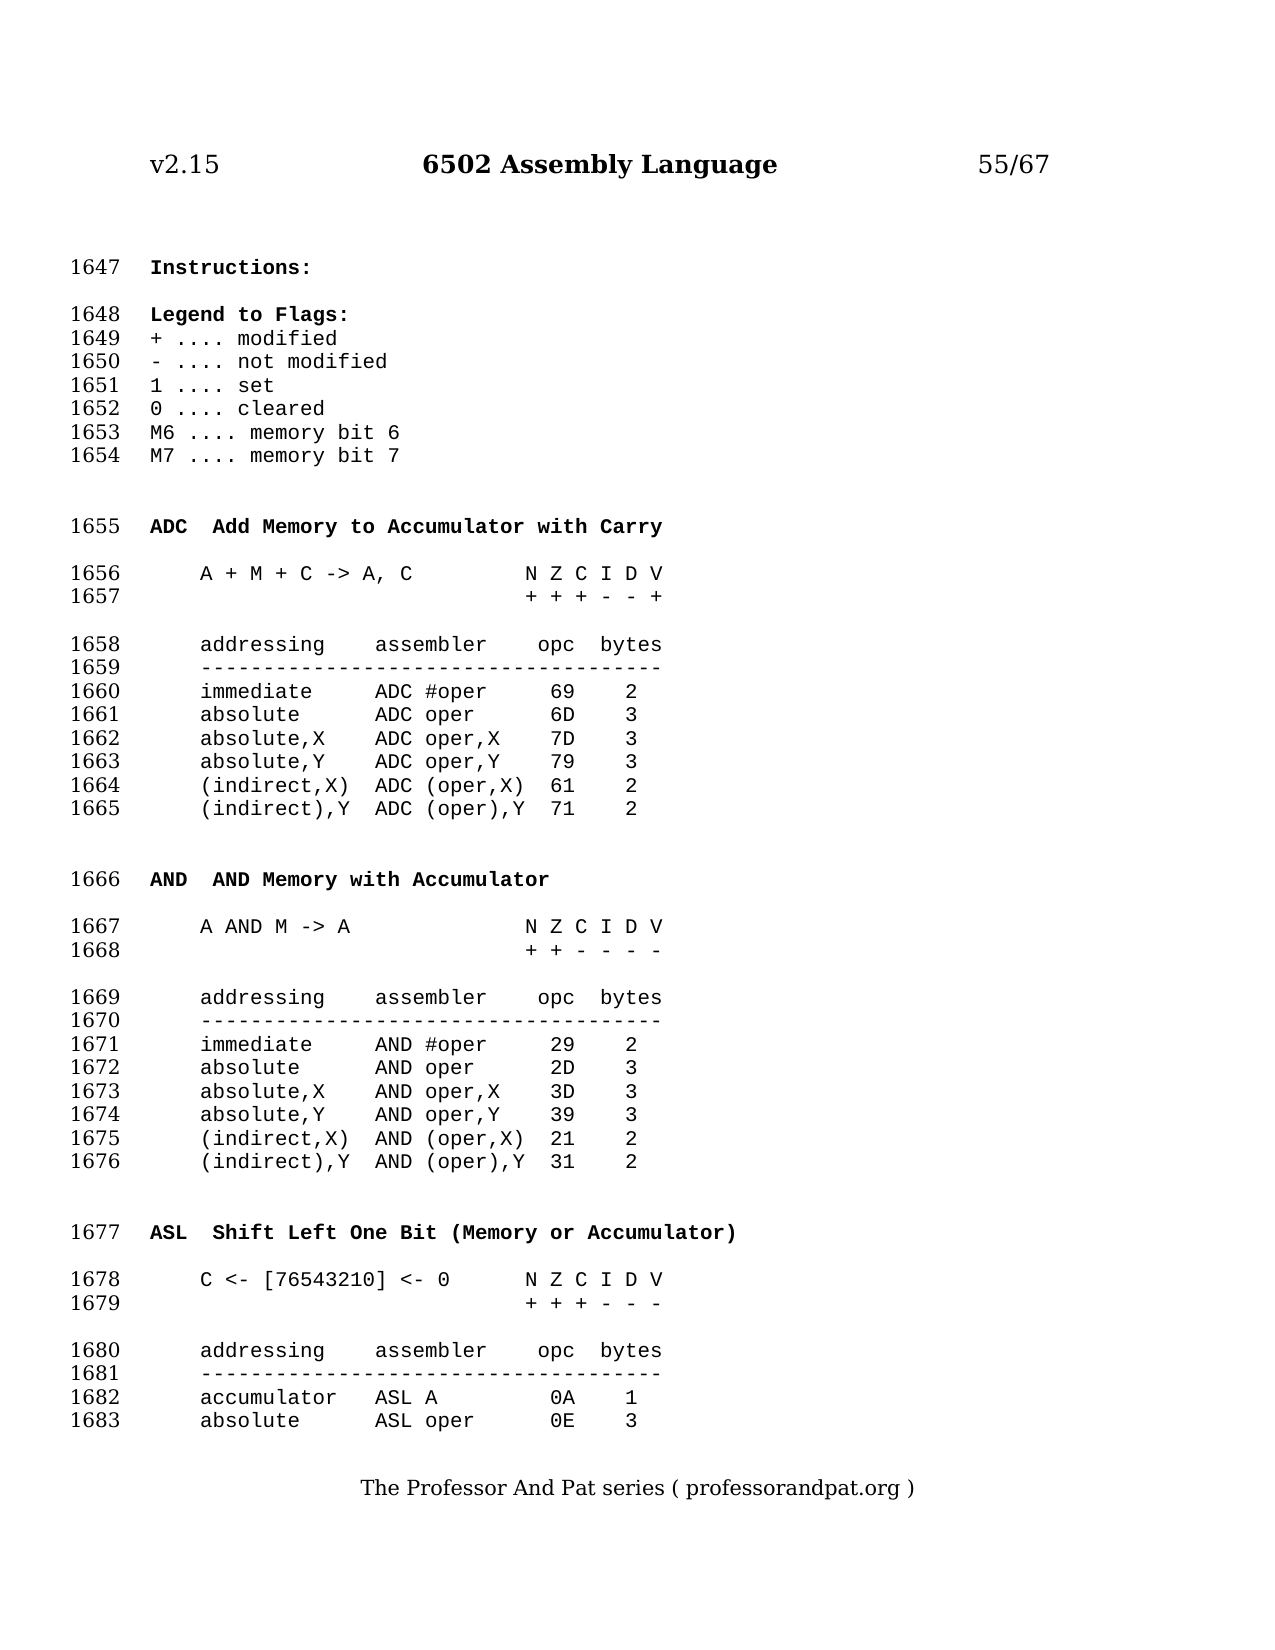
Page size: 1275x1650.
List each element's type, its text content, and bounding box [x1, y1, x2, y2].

text accumulator ASL A 0A 1 [150, 1387, 1125, 1411]
text 0 .... cleared [150, 398, 1125, 422]
text Legend to Flags: [150, 304, 1125, 328]
text A + M + C -> A, C N Z C I D V [150, 563, 1125, 587]
text addressing assembler opc bytes [150, 987, 1125, 1010]
text immediate ADC #oper 69 2 [150, 681, 1125, 704]
text ------------------------------------- [150, 657, 1125, 681]
text addressing assembler opc bytes [150, 634, 1125, 657]
text A AND M -> A N Z C I D V [150, 916, 1125, 940]
text absolute AND oper 2D 3 [150, 1057, 1125, 1081]
text (indirect,X) ADC (oper,X) 61 2 [150, 775, 1125, 798]
text immediate AND #oper 29 2 [150, 1034, 1125, 1057]
text AND AND Memory with Accumulator [150, 869, 1125, 893]
text absolute,Y ADC oper,Y 79 3 [150, 751, 1125, 775]
text M6 .... memory bit 6 [150, 422, 1125, 445]
text ------------------------------------- [150, 1010, 1125, 1034]
text (indirect),Y ADC (oper),Y 71 2 [150, 798, 1125, 822]
text C <- [76543210] <- 0 N Z C I D V [150, 1269, 1125, 1293]
text Instructions: [150, 257, 1125, 281]
text absolute,Y AND oper,Y 39 3 [150, 1104, 1125, 1128]
text absolute,X ADC oper,X 7D 3 [150, 728, 1125, 751]
text 1 .... set [150, 375, 1125, 398]
text ASL Shift Left One Bit (Memory or Accumulator) [150, 1222, 1125, 1246]
text + .... modified [150, 328, 1125, 351]
text ------------------------------------- [150, 1363, 1125, 1387]
text absolute ASL oper 0E 3 [150, 1411, 1125, 1434]
text + + + - - + [150, 587, 1125, 610]
text addressing assembler opc bytes [150, 1340, 1125, 1363]
text + + - - - - [150, 940, 1125, 963]
text (indirect),Y AND (oper),Y 31 2 [150, 1152, 1125, 1175]
text ADC Add Memory to Accumulator with Carry [150, 516, 1125, 539]
text - .... not modified [150, 351, 1125, 375]
text absolute ADC oper 6D 3 [150, 704, 1125, 728]
text (indirect,X) AND (oper,X) 21 2 [150, 1128, 1125, 1152]
text M7 .... memory bit 7 [150, 445, 1125, 469]
text + + + - - - [150, 1293, 1125, 1316]
text absolute,X AND oper,X 3D 3 [150, 1081, 1125, 1104]
